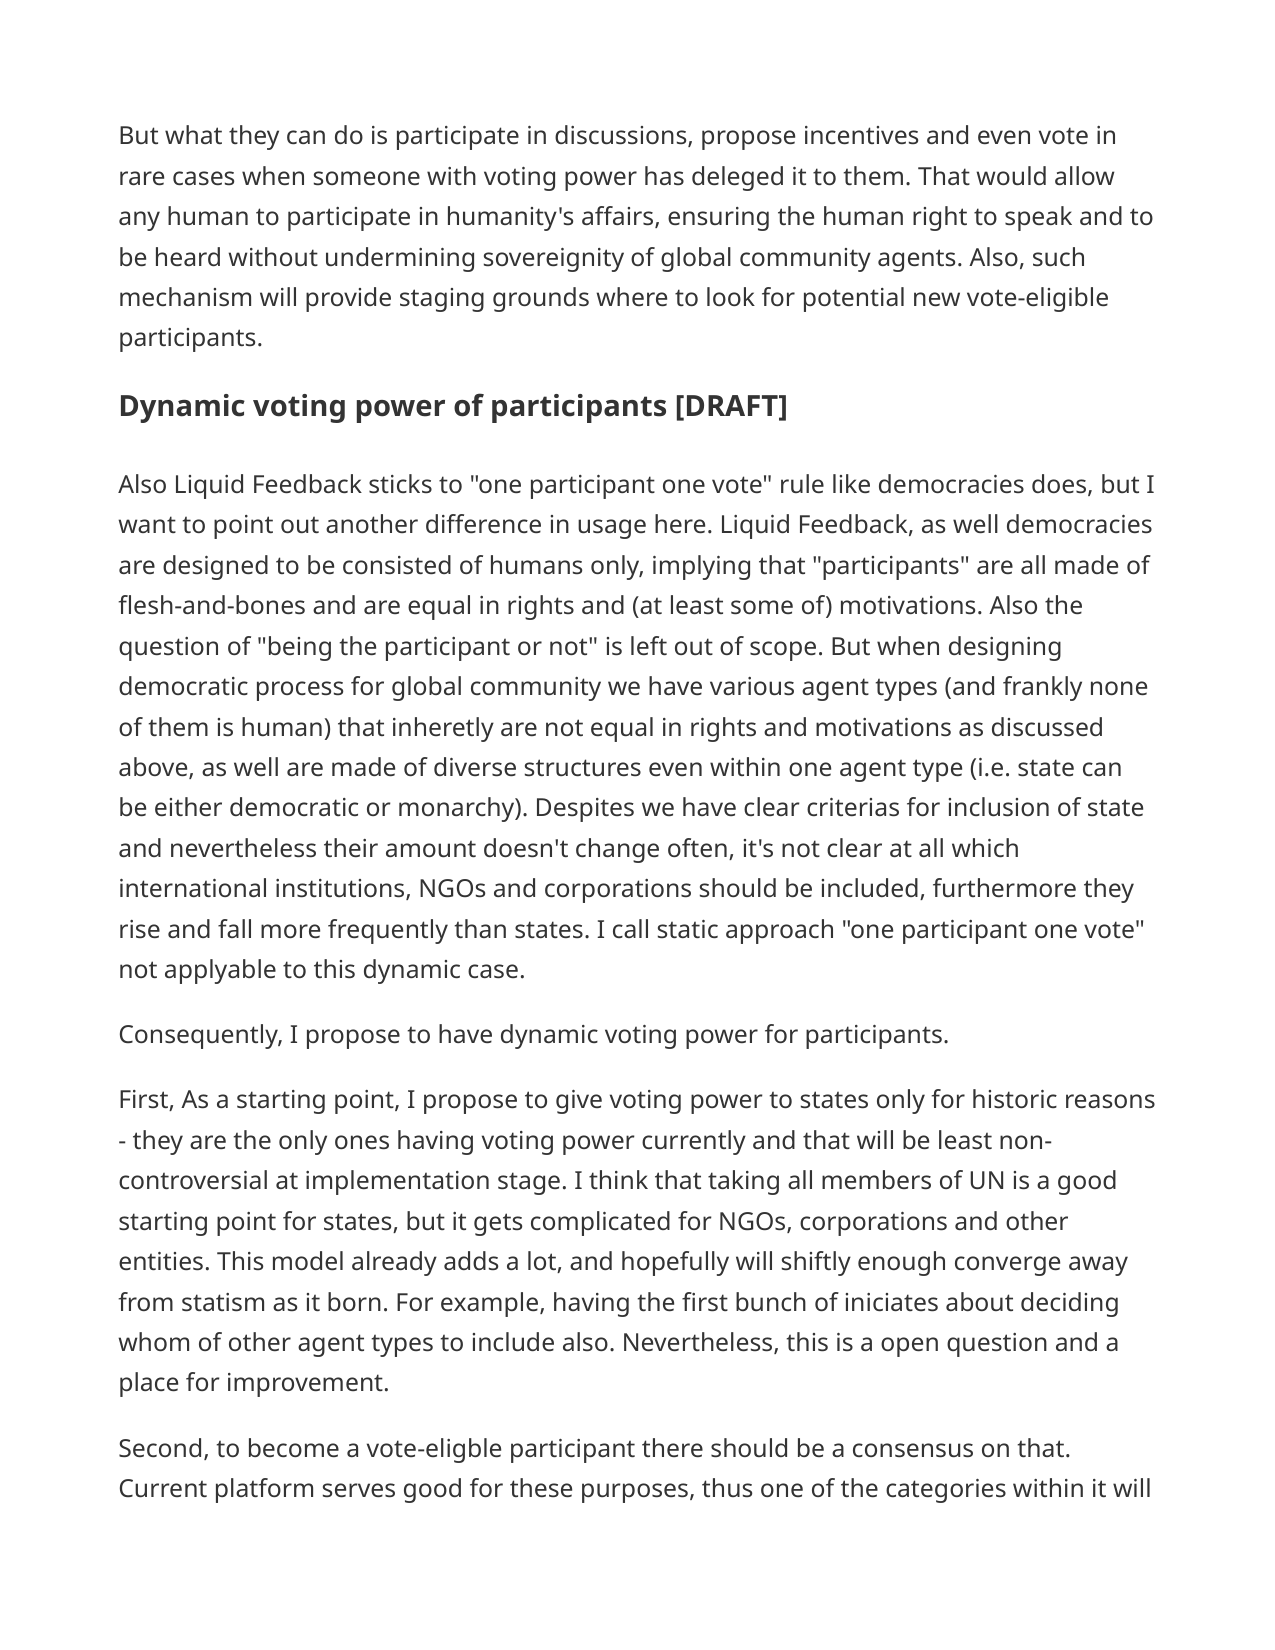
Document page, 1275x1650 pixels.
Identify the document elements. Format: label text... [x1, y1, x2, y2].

text Consequently, I propose to have dynamic voting power for participants. [118, 1017, 1157, 1051]
text First, As a starting point, I propose to give voting power to states only for historic reasons - they are the only ones having voting power currently and that will be least non-controversial at implementation stage. I think that taking all members of UN is a good starting point for states, but it gets complicated for NGOs, corporations and other entities. This model already adds a lot, and hopefully will shiftly enough converge away from statism as it born. For example, having the first bunch of iniciates about deciding whom of other agent types to include also. Nevertheless, this is a open question and a place for improvement. [118, 1082, 1157, 1399]
subtitle Dynamic voting power of participants [DRAFT] [118, 385, 1157, 425]
text Also Liquid Feedback sticks to "one participant one vote" rule like democracies does, but I want to point out another difference in usage here. Liquid Feedback, as well democracies are designed to be consisted of humans only, implying that "participants" are all made of flesh-and-bones and are equal in rights and (at least some of) motivations. Also the question of "being the participant or not" is left out of scope. But when designing democratic process for global community we have various agent types (and frankly none of them is human) that inheretly are not equal in rights and motivations as discussed above, as well are made of diverse structures even within one agent type (i.e. state can be either democratic or monarchy). Despites we have clear criterias for inclusion of state and nevertheless their amount doesn't change often, it's not clear at all which international institutions, NGOs and corporations should be included, furthermore they rise and fall more frequently than states. I call static approach "one participant one vote" not applyable to this dynamic case. [118, 467, 1157, 986]
text But what they can do is participate in discussions, propose incentives and even vote in rare cases when someone with voting power has deleged it to them. That would allow any human to participate in humanity's affairs, ensuring the human right to speak and to be heard without undermining sovereignity of global community agents. Also, such mechanism will provide staging grounds where to look for potential new vote-eligible participants. [118, 118, 1157, 354]
text Second, to become a vote-eligble participant there should be a consensus on that. Current platform serves good for these purposes, thus one of the categories within it will [118, 1430, 1157, 1504]
